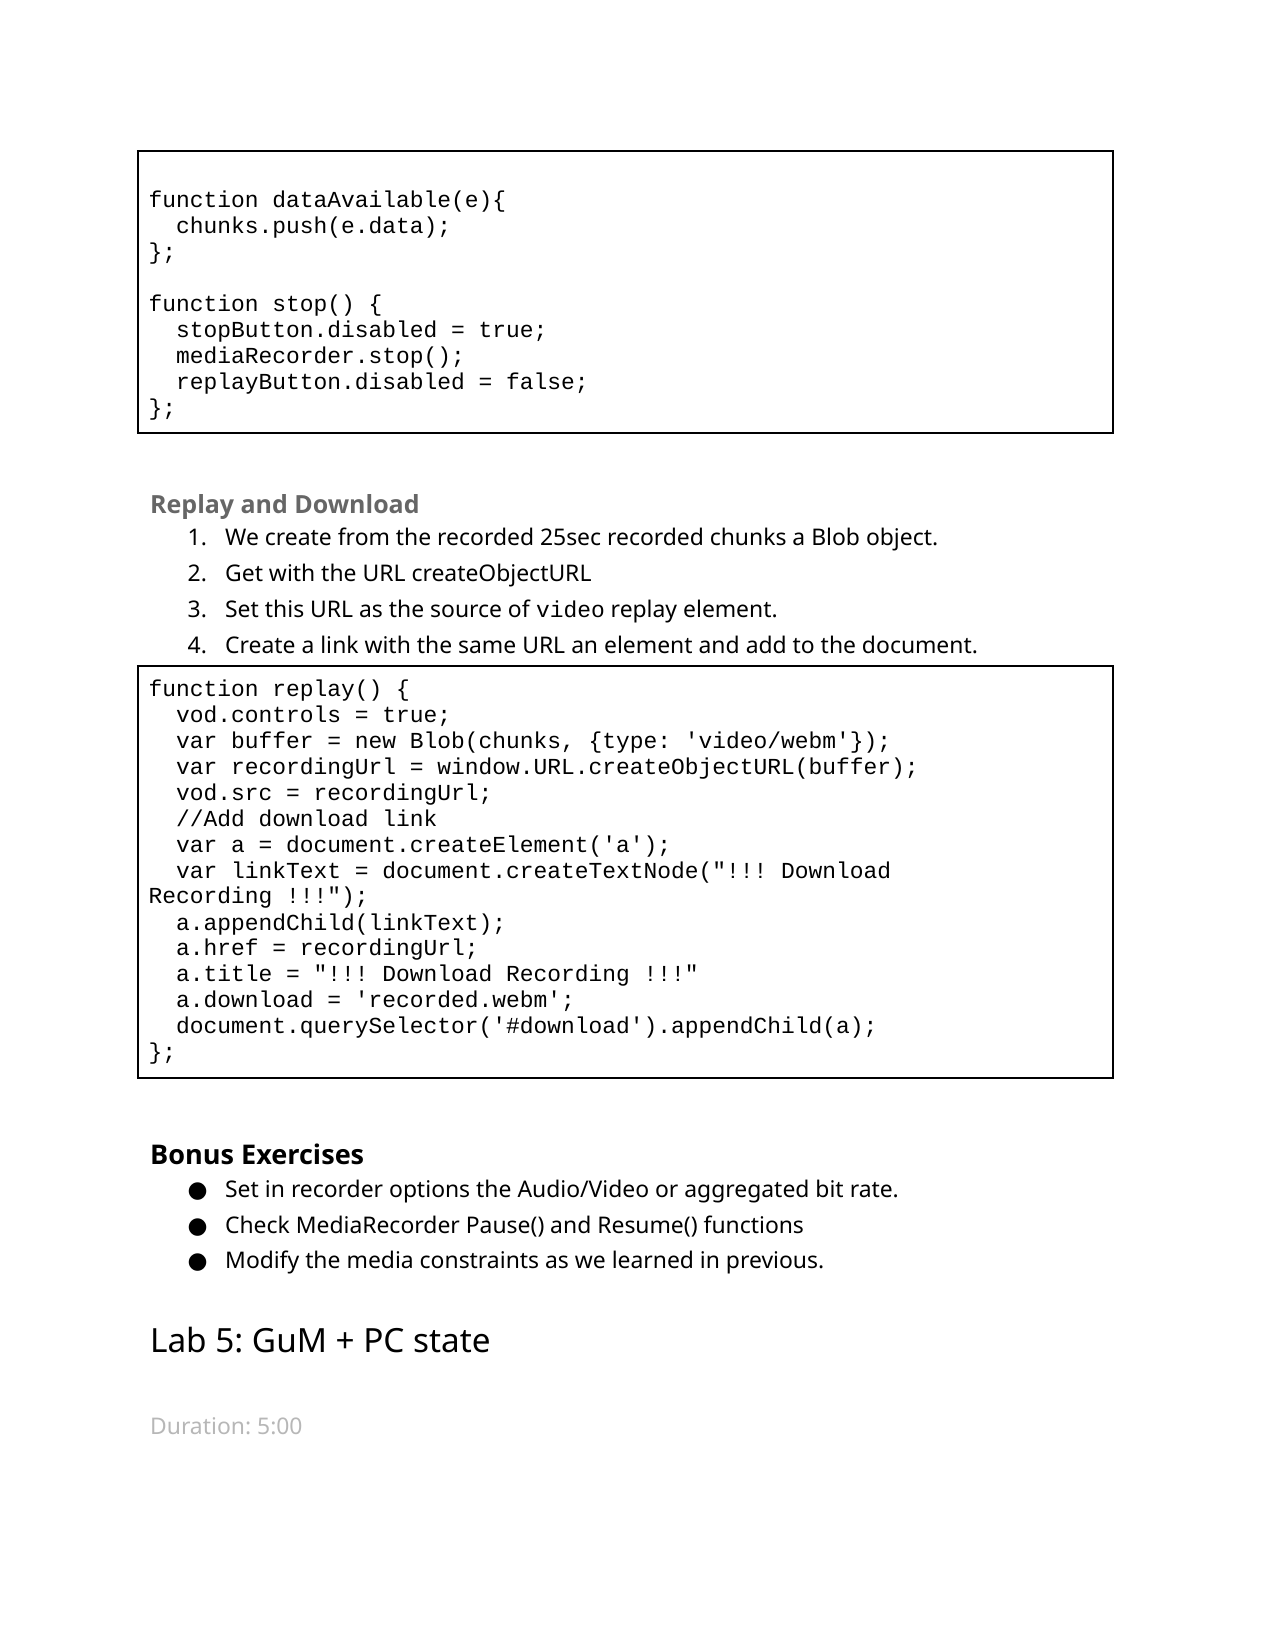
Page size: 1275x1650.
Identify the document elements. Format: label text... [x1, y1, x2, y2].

list Check MediaRecorder Pause() and Resume() functions [187, 1208, 1125, 1240]
list We create from the recorded 25sec recorded chunks a Blob object. [187, 521, 1125, 552]
list Get with the URL createObjectURL [187, 557, 1125, 588]
list Set in recorder options the Audio/Video or aggregated bit rate. [187, 1173, 1125, 1204]
table_header function replay() { vod.controls = true; var buffer = new Blob(chunks, {type: 'video/webm'}); var recordingUrl = window.URL.createObjectURL(buffer); vod.src = recordingUrl; //Add download link var a = document.createElement('a'); var linkText = document.createTextNode("!!! Download Recording !!!"); a.appendChild(linkText); a.href = recordingUrl; a.title = "!!! Download Recording !!!" a.download = 'recorded.webm'; document.querySelector('#download').appendChild(a); }; [139, 667, 1112, 1077]
subtitle Bonus Exercises [150, 1136, 1125, 1173]
text Duration: 5:00 [150, 1410, 1125, 1441]
subtitle Lab 5: GuM + PC state [150, 1316, 1125, 1362]
list Create a link with the same URL an element and add to the document. [187, 629, 1125, 660]
table_header function dataAvailable(e){ chunks.push(e.data); }; function stop() { stopButton.disabled = true; mediaRecorder.stop(); replayButton.disabled = false; }; [139, 152, 1112, 432]
list Set this URL as the source of video replay element. [187, 593, 1125, 624]
subtitle Replay and Download [150, 487, 1125, 521]
list Modify the media constraints as we learned in previous. [187, 1244, 1125, 1276]
